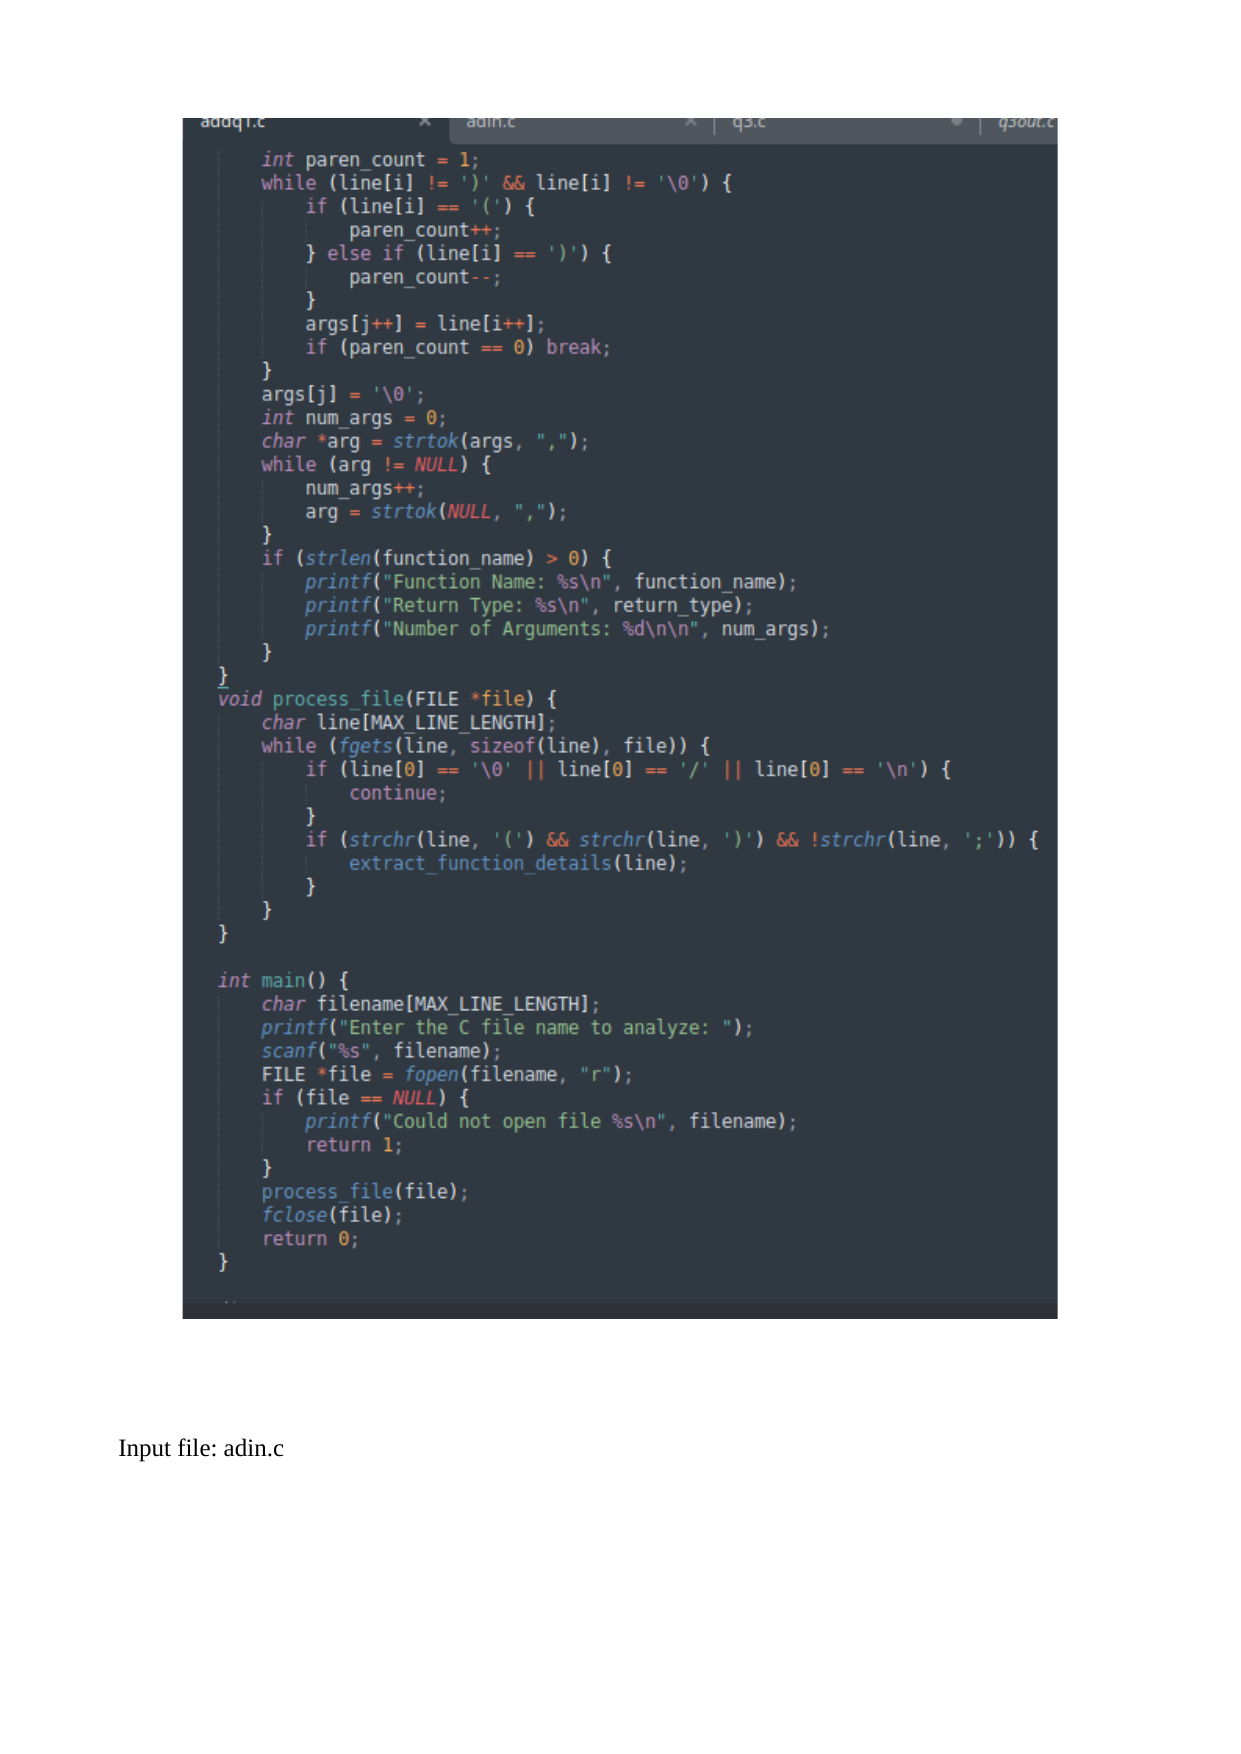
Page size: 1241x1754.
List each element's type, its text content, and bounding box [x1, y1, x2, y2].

text Input file: adin.c [118, 1433, 1122, 1519]
picture [182, 118, 1058, 1319]
